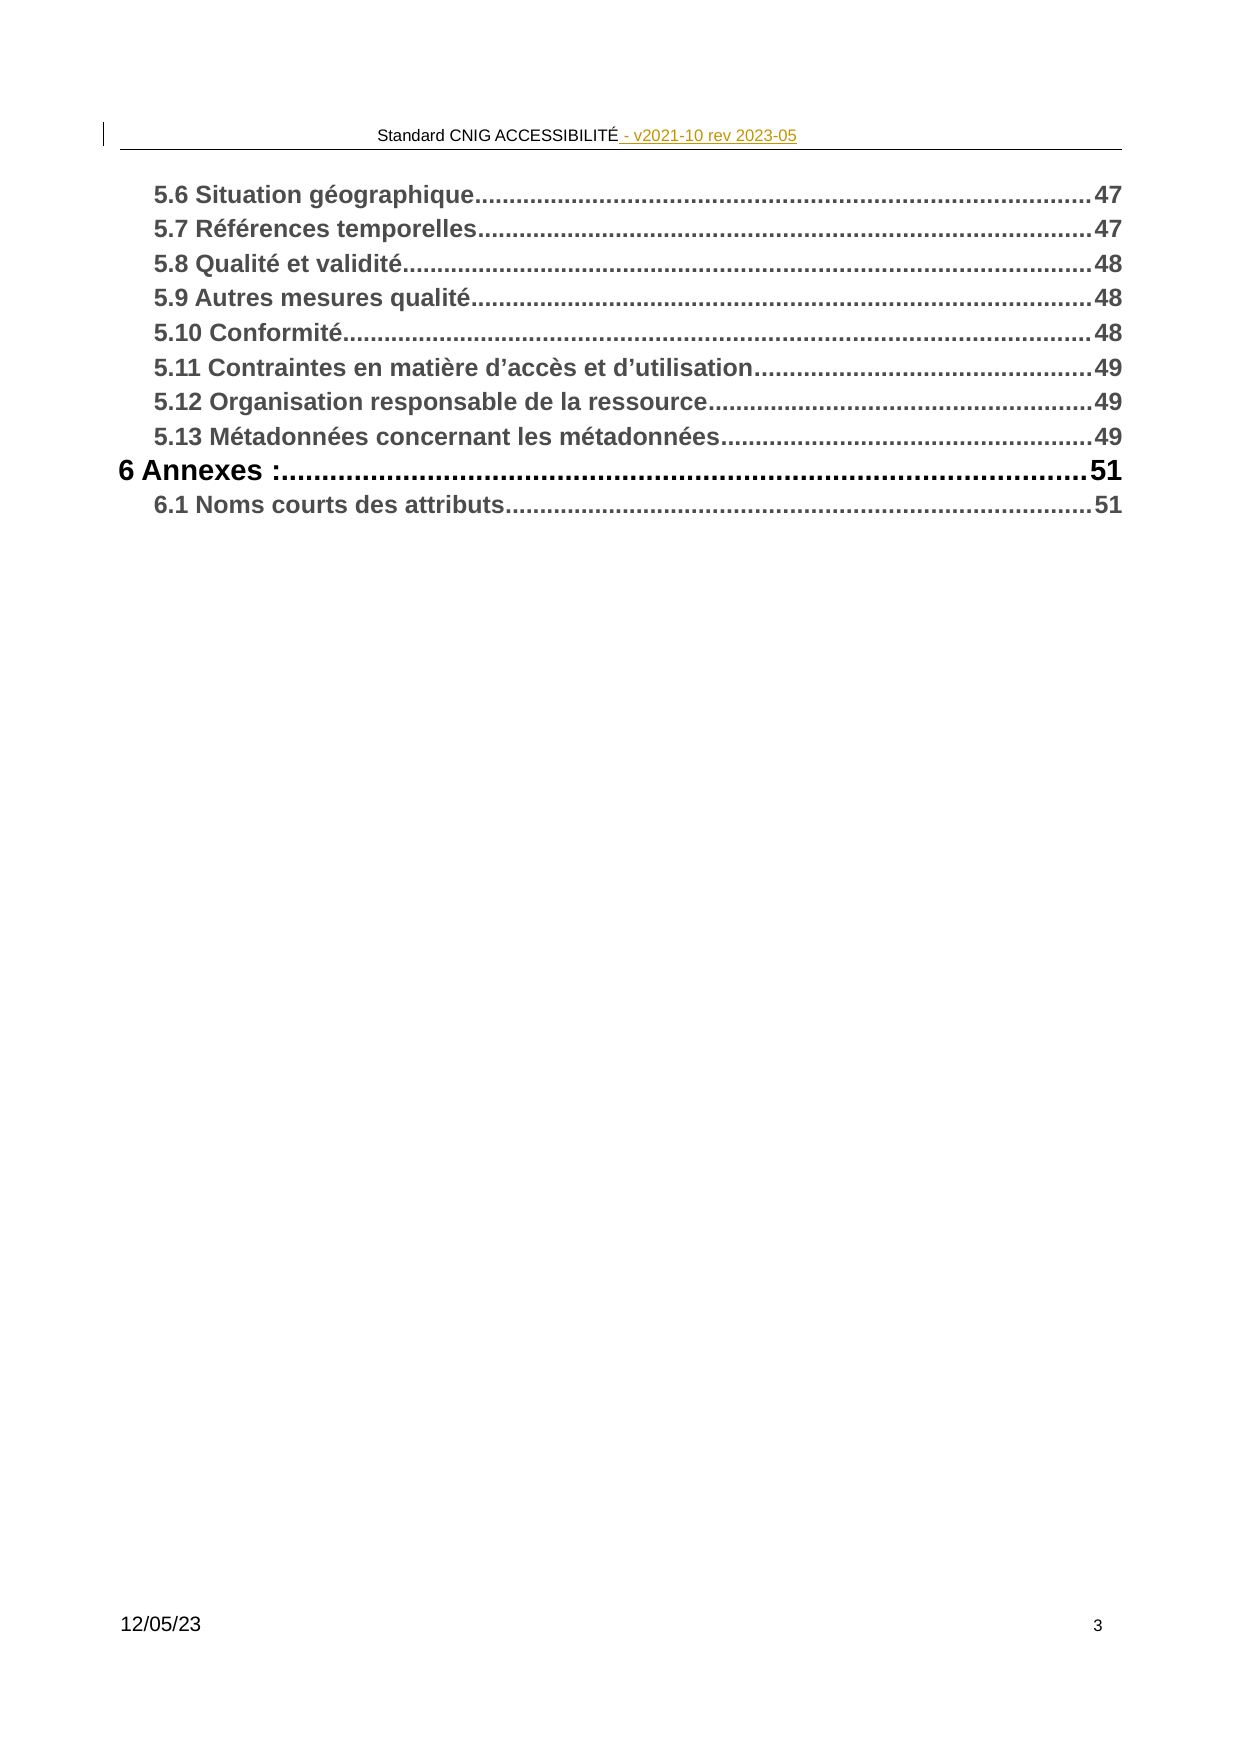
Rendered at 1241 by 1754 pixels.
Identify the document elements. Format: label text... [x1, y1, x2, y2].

text 6 Annexes : 51 [118, 453, 1122, 487]
text 5.9 Autres mesures qualité 48 [153, 283, 1122, 312]
text 5.7 Références temporelles 47 [153, 214, 1122, 243]
text 5.10 Conformité 48 [153, 318, 1122, 347]
text 5.12 Organisation responsable de la ressource 49 [153, 387, 1122, 416]
text 5.8 Qualité et validité 48 [153, 249, 1122, 278]
text 6.1 Noms courts des attributs 51 [153, 490, 1122, 519]
text 5.13 Métadonnées concernant les métadonnées 49 [153, 422, 1122, 451]
text 5.11 Contraintes en matière d’accès et d’utilisation 49 [153, 353, 1122, 381]
text 5.6 Situation géographique 47 [153, 180, 1122, 208]
